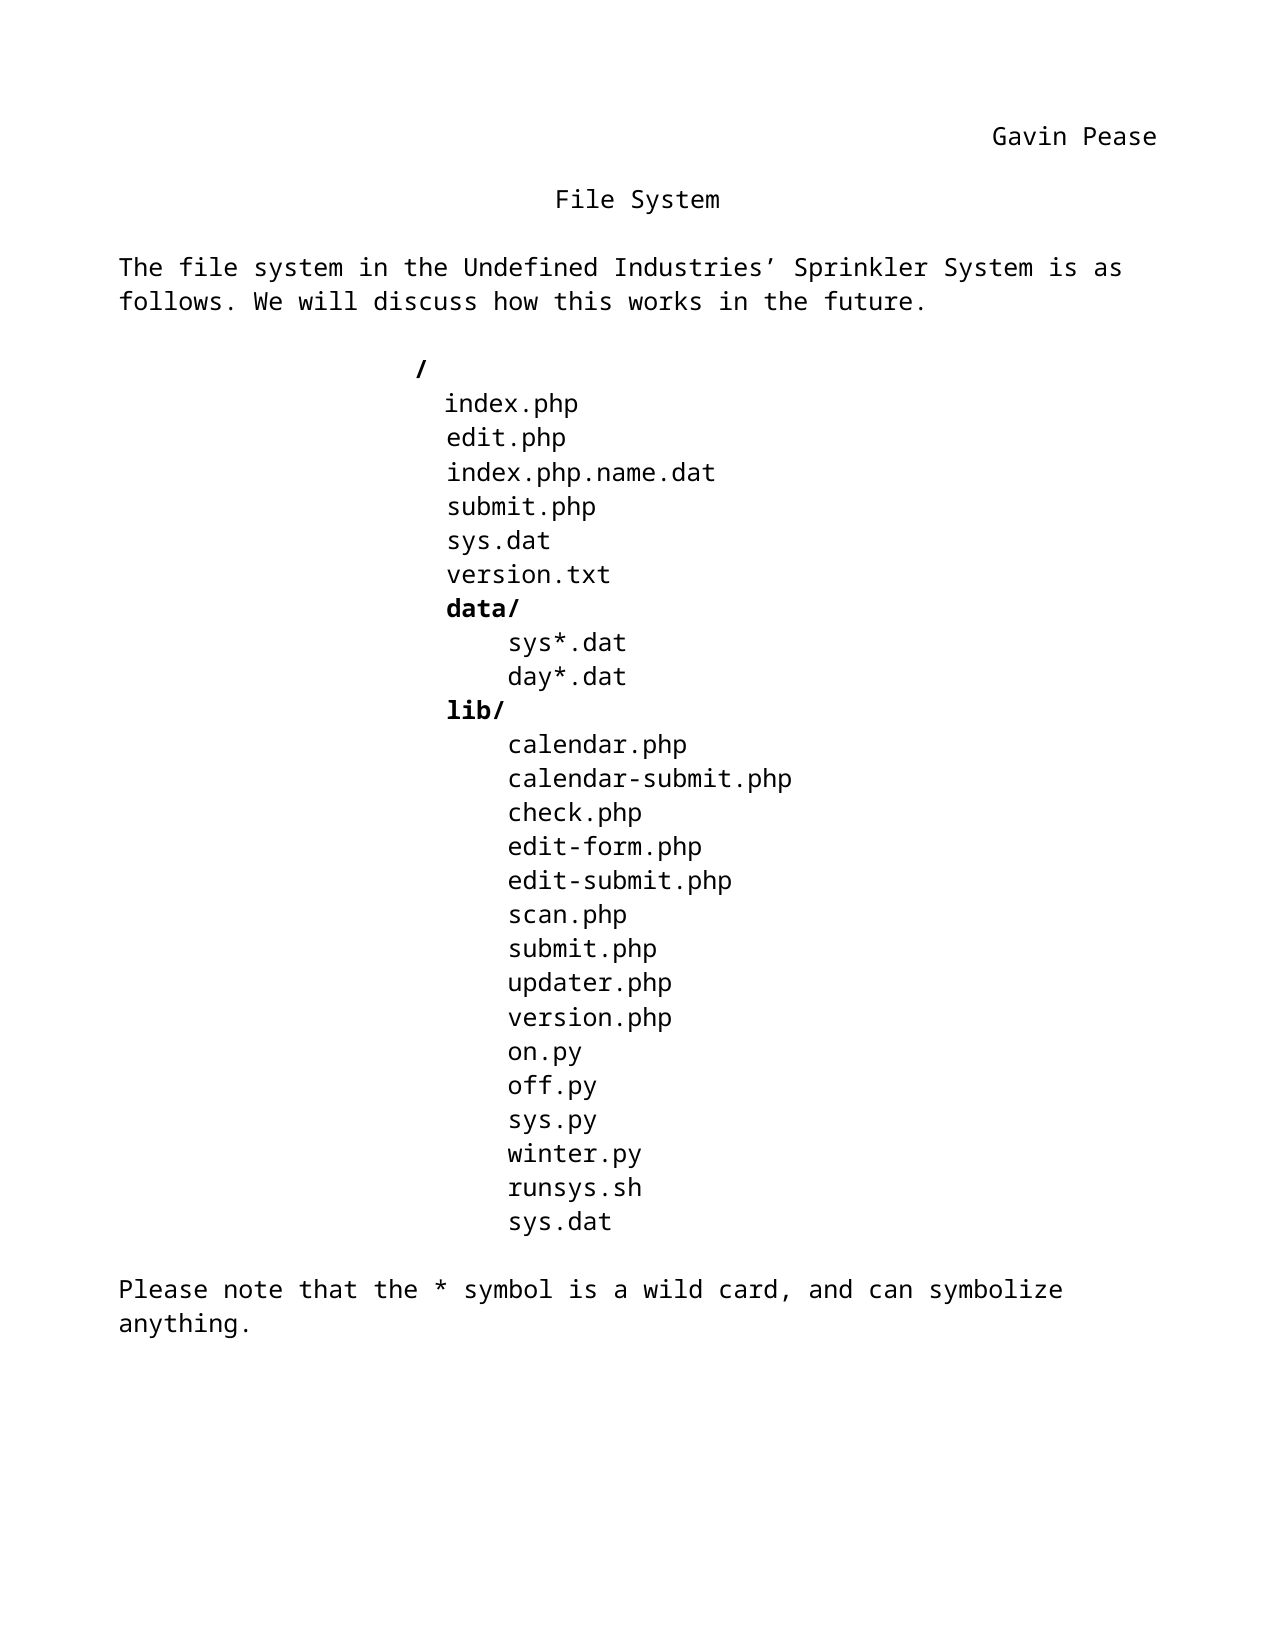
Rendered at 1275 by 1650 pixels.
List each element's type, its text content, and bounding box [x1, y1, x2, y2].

text on.py [118, 1033, 1157, 1067]
text The file system in the Undefined Industries’ Sprinkler System is as follows. We will discuss how this works in the future. [118, 250, 1157, 318]
text updater.php [118, 965, 1157, 999]
text edit-submit.php [118, 863, 1157, 897]
text calendar-submit.php [118, 761, 1157, 795]
text scan.php [118, 897, 1157, 931]
text version.php [118, 999, 1157, 1033]
text off.py [118, 1067, 1157, 1101]
text sys.py [118, 1101, 1157, 1135]
text / [118, 352, 1157, 386]
text File System [118, 182, 1157, 216]
text winter.py [118, 1135, 1157, 1169]
text check.php [118, 795, 1157, 829]
text index.php.name.dat [118, 454, 1157, 488]
text data/ [118, 590, 1157, 624]
text sys.dat [118, 1203, 1157, 1238]
text day*.dat [118, 658, 1157, 693]
text runsys.sh [118, 1169, 1157, 1203]
text calendar.php [118, 727, 1157, 761]
text sys.dat [118, 522, 1157, 556]
text version.txt [118, 556, 1157, 590]
text lib/ [118, 693, 1157, 727]
text index.php [118, 386, 1157, 420]
text sys*.dat [118, 624, 1157, 658]
text Please note that the * symbol is a wild card, and can symbolize anything. [118, 1272, 1157, 1340]
text submit.php [118, 931, 1157, 965]
text submit.php [118, 488, 1157, 522]
text edit-form.php [118, 829, 1157, 863]
text edit.php [118, 420, 1157, 454]
